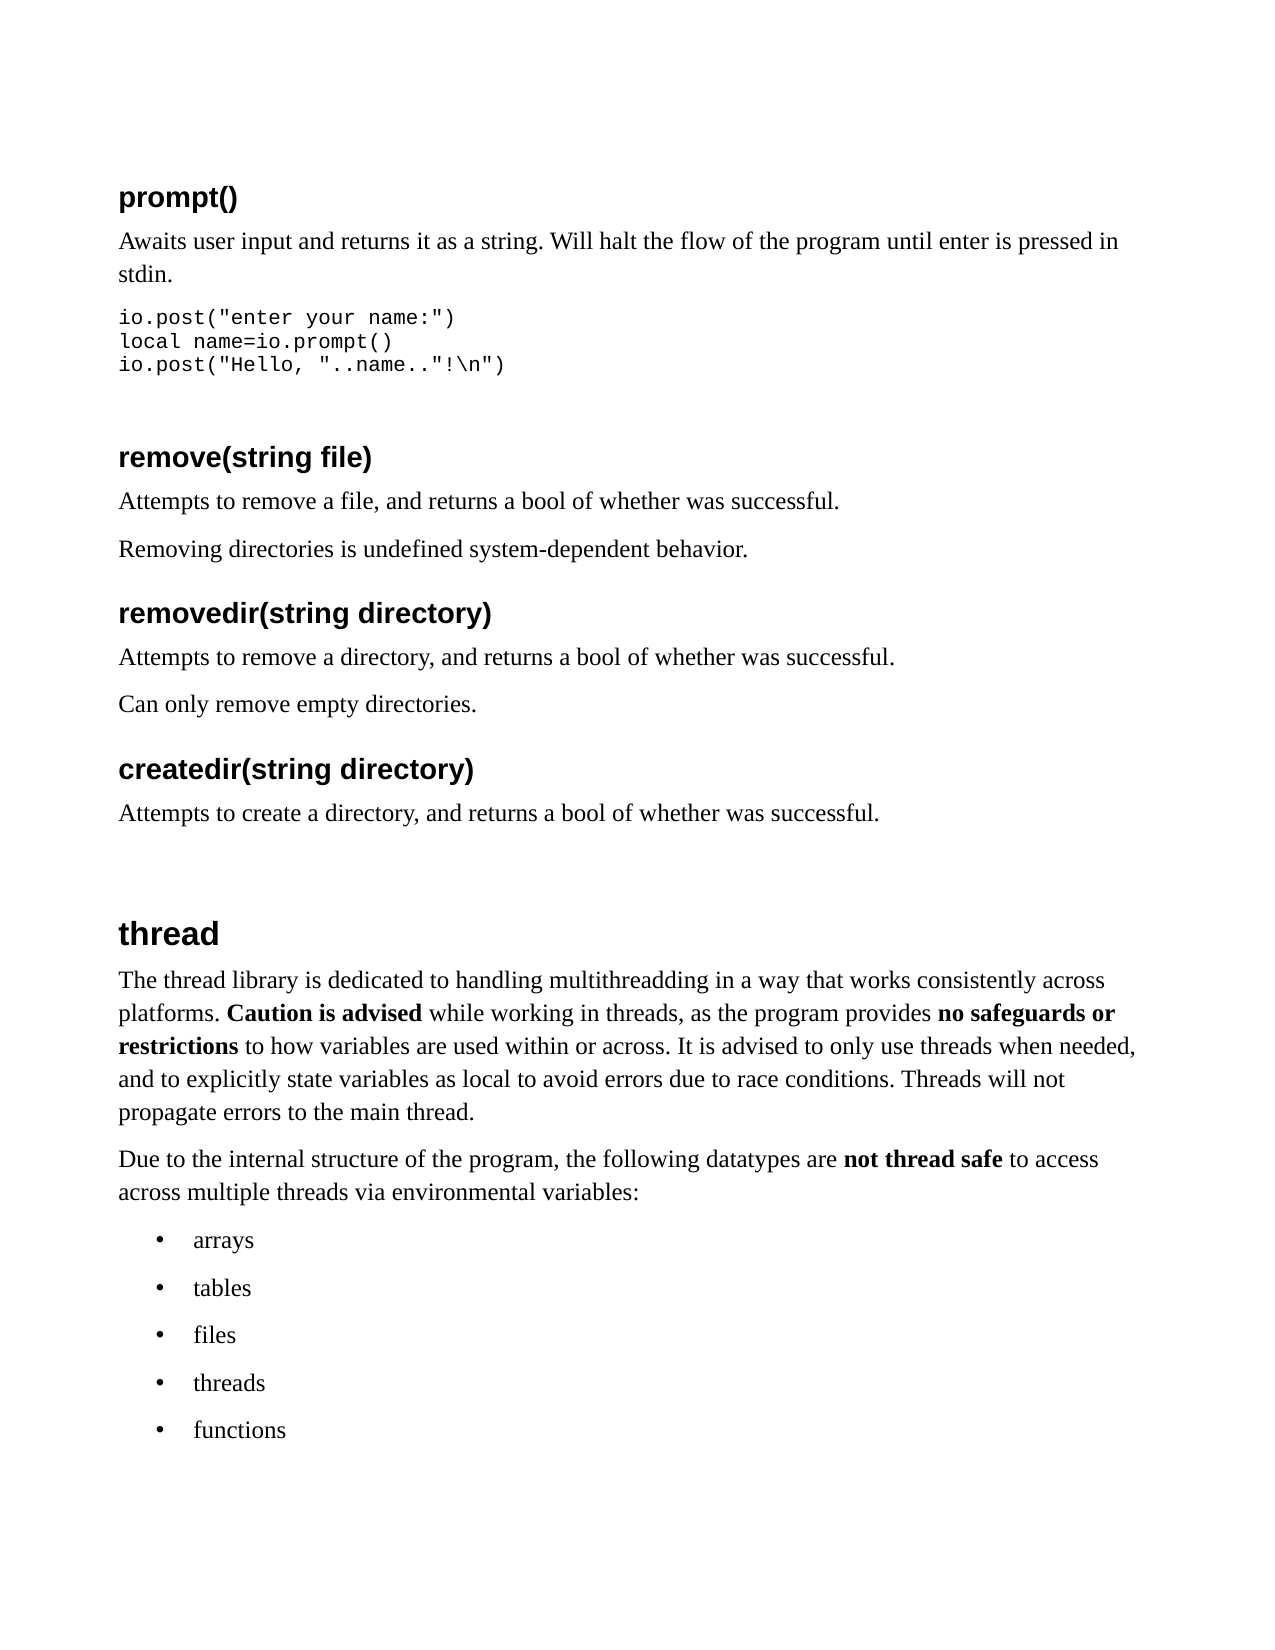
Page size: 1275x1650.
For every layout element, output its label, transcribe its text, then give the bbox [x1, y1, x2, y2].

subtitle thread [118, 914, 1157, 952]
text Due to the internal structure of the program, the following datatypes are not thread safe to access across multiple threads via environmental variables: [118, 1144, 1157, 1206]
list arrays [156, 1225, 1157, 1254]
subtitle remove(string file) [118, 440, 1157, 474]
text Awaits user input and returns it as a string. Will halt the flow of the program until enter is pressed in stdin. [118, 226, 1157, 288]
text Removing directories is undefined system-dependent behavior. [118, 534, 1157, 562]
text The thread library is dedicated to handling multithreadding in a way that works consistently across platforms. Caution is advised while working in threads, as the program provides no safeguards or restrictions to how variables are used within or across. It is advised to only use threads when needed, and to explicitly state variables as local to avoid errors due to race conditions. Threads will not propagate errors to the main thread. [118, 965, 1157, 1126]
subtitle removedir(string directory) [118, 596, 1157, 629]
text Can only remove empty directories. [118, 689, 1157, 718]
list tables [156, 1273, 1157, 1301]
list files [156, 1320, 1157, 1349]
subtitle prompt() [118, 180, 1157, 214]
text Attempts to remove a directory, and returns a bool of whether was successful. [118, 642, 1157, 671]
text io.post("enter your name:") [118, 307, 1157, 331]
text local name=io.prompt() [118, 331, 1157, 354]
text io.post("Hello, "..name.."!\n") [118, 354, 1157, 378]
text Attempts to create a directory, and returns a bool of whether was successful. [118, 798, 1157, 827]
text Attempts to remove a file, and returns a bool of whether was successful. [118, 486, 1157, 515]
subtitle createdir(string directory) [118, 752, 1157, 785]
list functions [156, 1416, 1157, 1444]
list threads [156, 1368, 1157, 1397]
